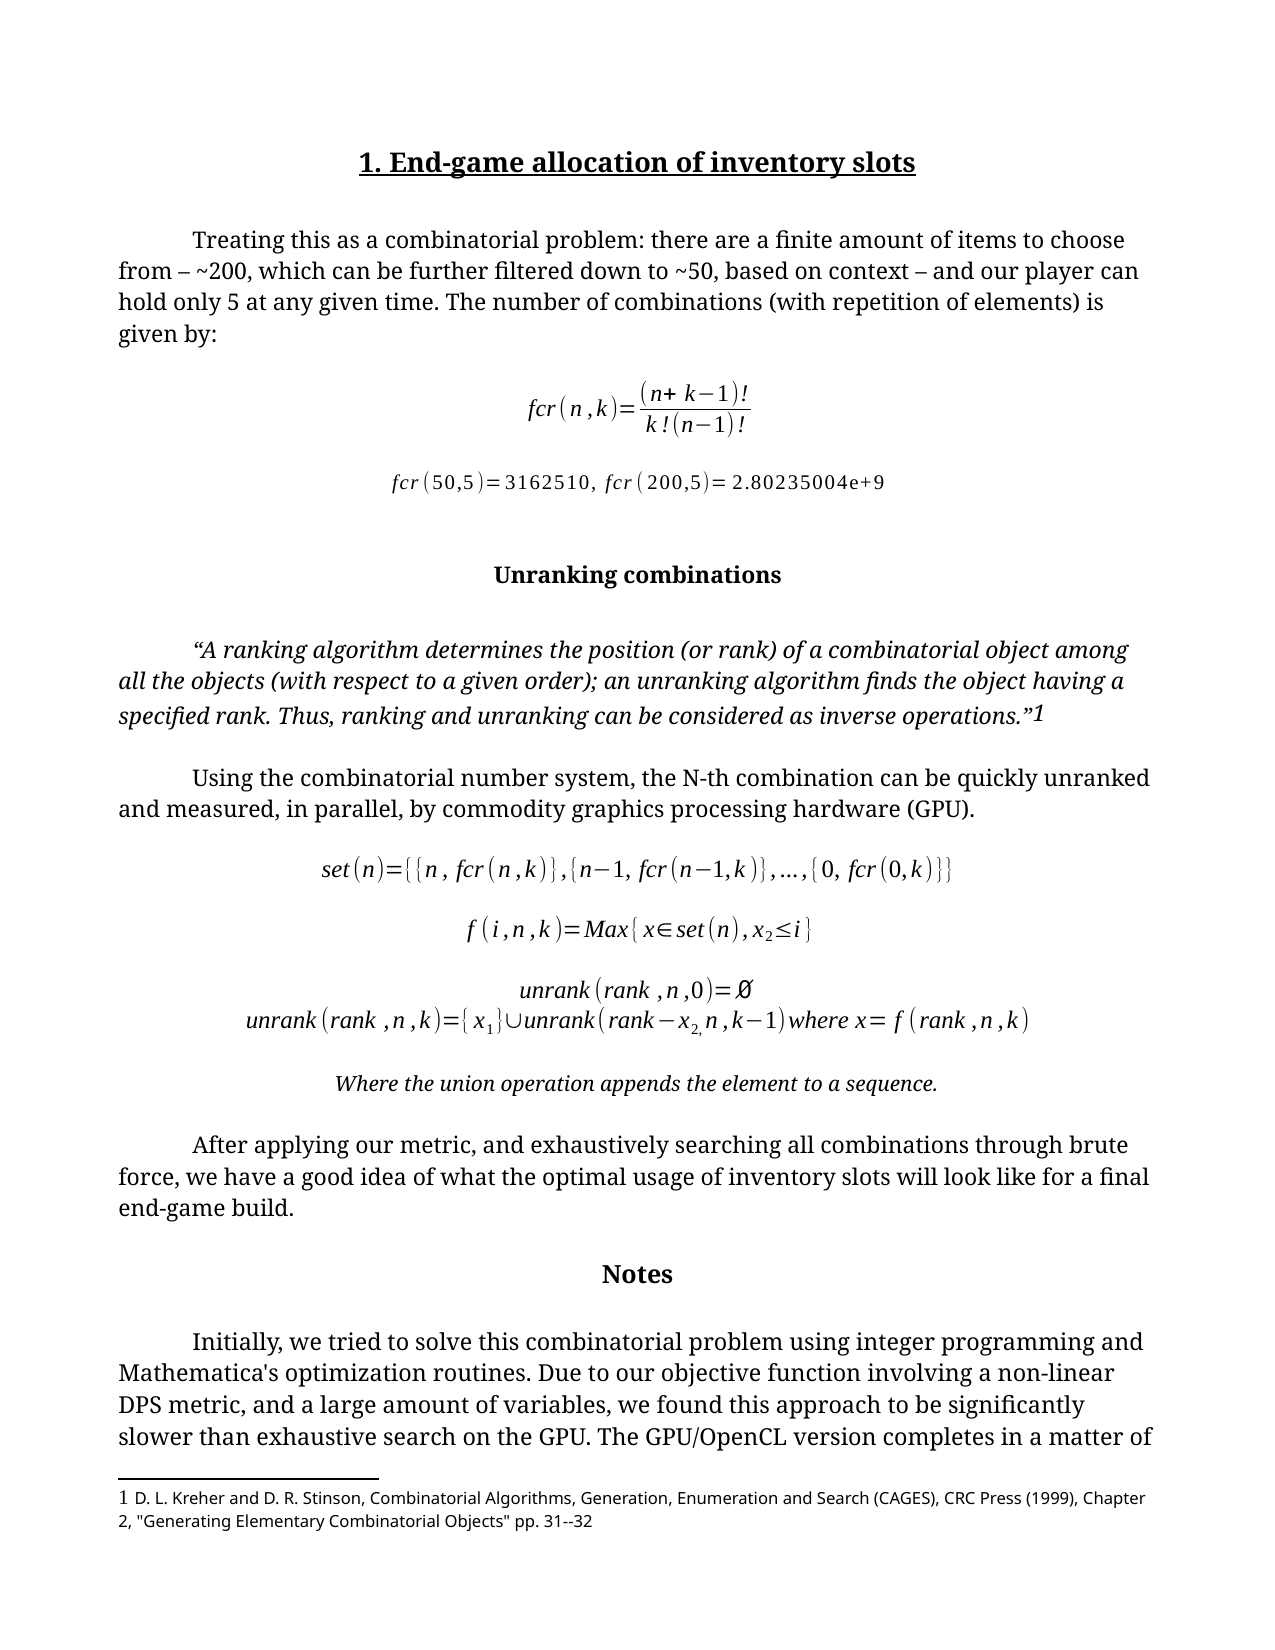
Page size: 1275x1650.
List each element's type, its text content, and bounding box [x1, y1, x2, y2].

subtitle Initially, we tried to solve this combinatorial problem using integer programming and Mathematica's optimization routines. Due to our objective function involving a non-linear DPS metric, and a large amount of variables, we found this approach to be significantly slower than exhaustive search on the GPU. The GPU/OpenCL version completes in a matter of [118, 1325, 1157, 1452]
text D. L. Kreher and D. R. Stinson, Combinatorial Algorithms, Generation, Enumeration and Search (CAGES), CRC Press (1999), Chapter 2, "Generating Elementary Combinatorial Objects" pp. 31--32 [118, 1485, 1157, 1532]
text Treating this as a combinatorial problem: there are a finite amount of items to choose from – ~200, which can be further filtered down to ~50, based on context – and our player can hold only 5 at any given time. The number of combinations (with repetition of elements) is given by: [118, 192, 1157, 349]
subtitle Unranking combinations [118, 559, 1157, 590]
text After applying our metric, and exhaustively searching all combinations through brute force, we have a good idea of what the optimal usage of inventory slots will look like for a final end-game build. [118, 1098, 1157, 1223]
text “A ranking algorithm determines the position (or rank) of a combinatorial object among all the objects (with respect to a given order); an unranking algorithm finds the object having a specified rank. Thus, ranking and unranking can be considered as inverse operations.” Using the combinatorial number system, the N-th combination can be quickly unranked and measured, in parallel, by commodity graphics processing hardware (GPU). [118, 603, 1157, 825]
subtitle Notes [118, 1257, 1157, 1291]
subtitle 1. End-game allocation of inventory slots [118, 143, 1157, 180]
text Where the union operation appends the element to a sequence. [118, 825, 1157, 1098]
